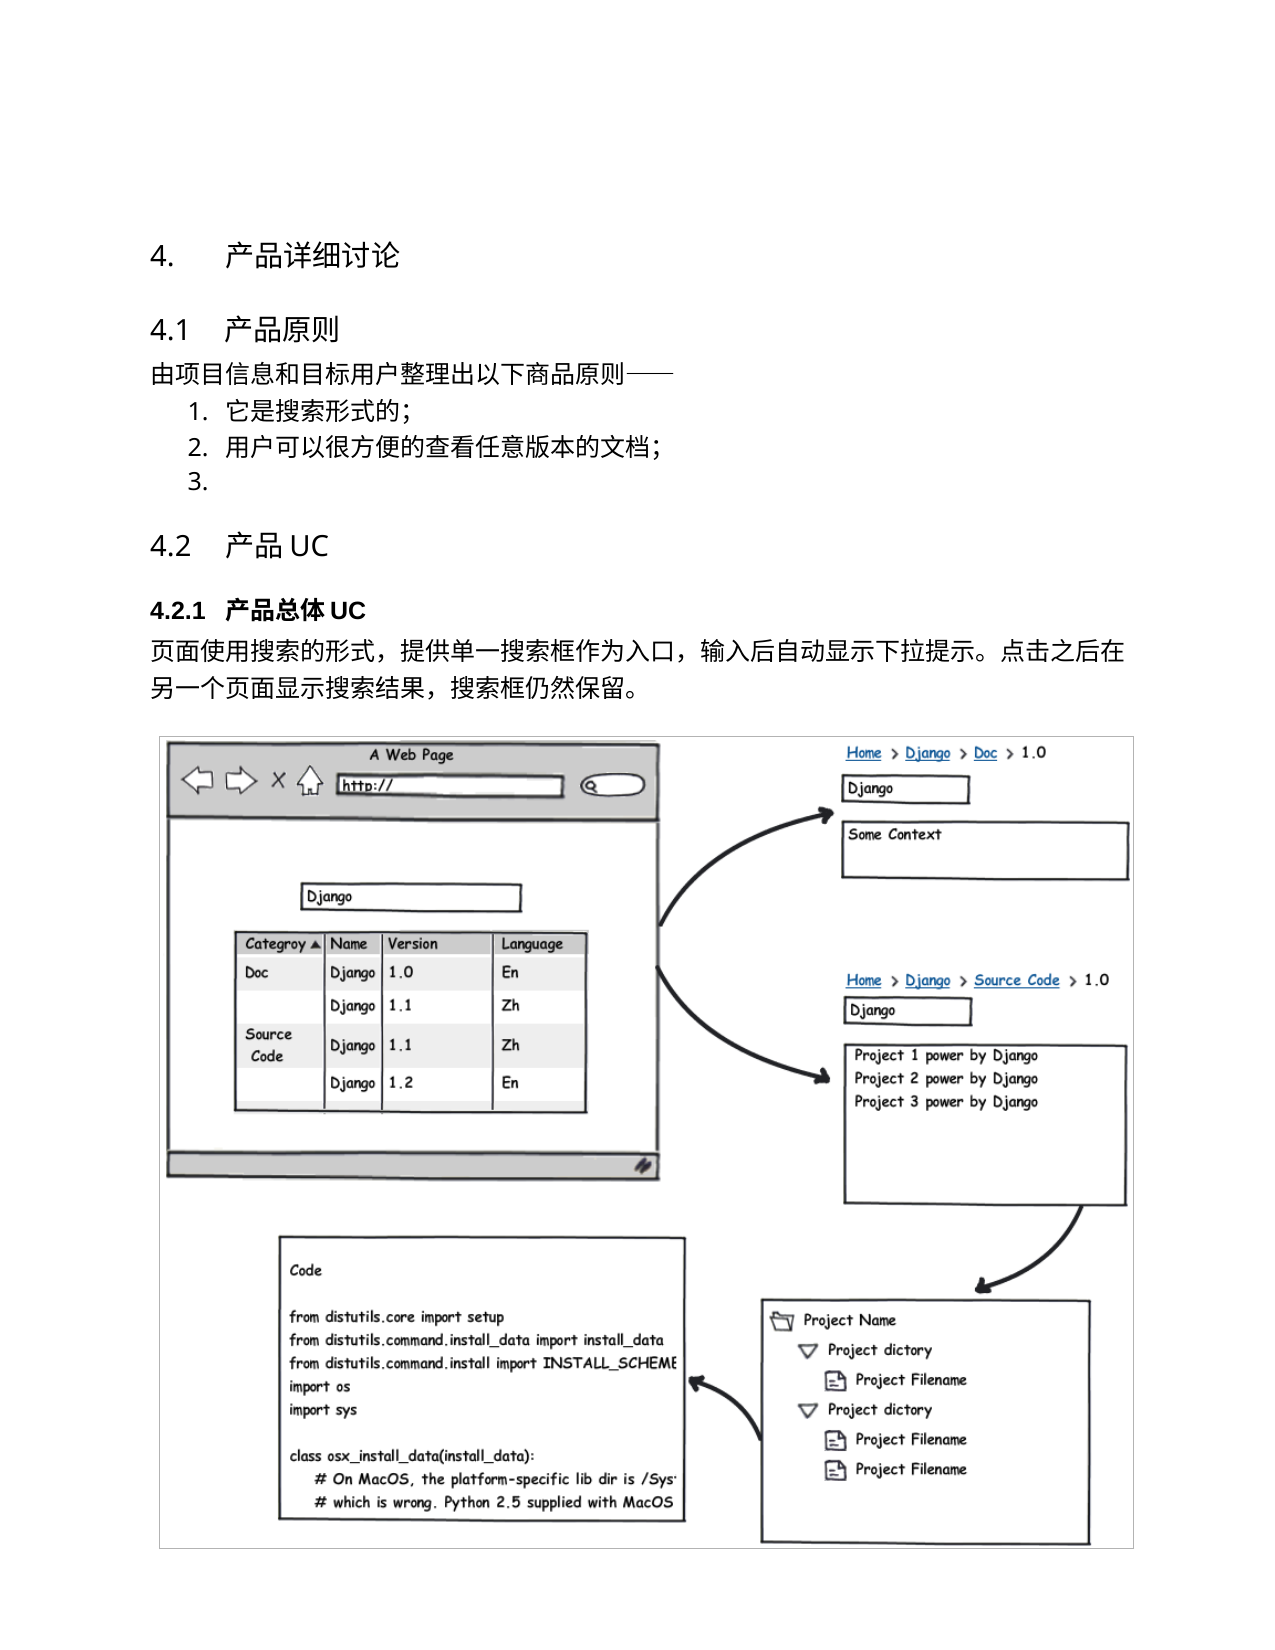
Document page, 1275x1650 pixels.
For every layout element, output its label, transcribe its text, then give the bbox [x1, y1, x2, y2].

list 用户可以很方便的查看任意版本的文档； [187, 427, 1125, 463]
text 页面使用搜索的形式，提供单一搜索框作为入口，输入后自动显示下拉提示。点击之后在另一个页面显示搜索结果，搜索框仍然保留。 [150, 632, 1125, 704]
subtitle 4.2.1 产品总体UC [150, 596, 1125, 626]
subtitle 4.1 产品原则 [150, 306, 1125, 348]
subtitle 4. 产品详细讨论 [150, 232, 1125, 275]
picture [163, 740, 1131, 1546]
list 它是搜索形式的； [187, 391, 1125, 427]
subtitle 4.2 产品UC [150, 523, 1125, 565]
text 由项目信息和目标用户整理出以下商品原则—— [150, 355, 1125, 391]
